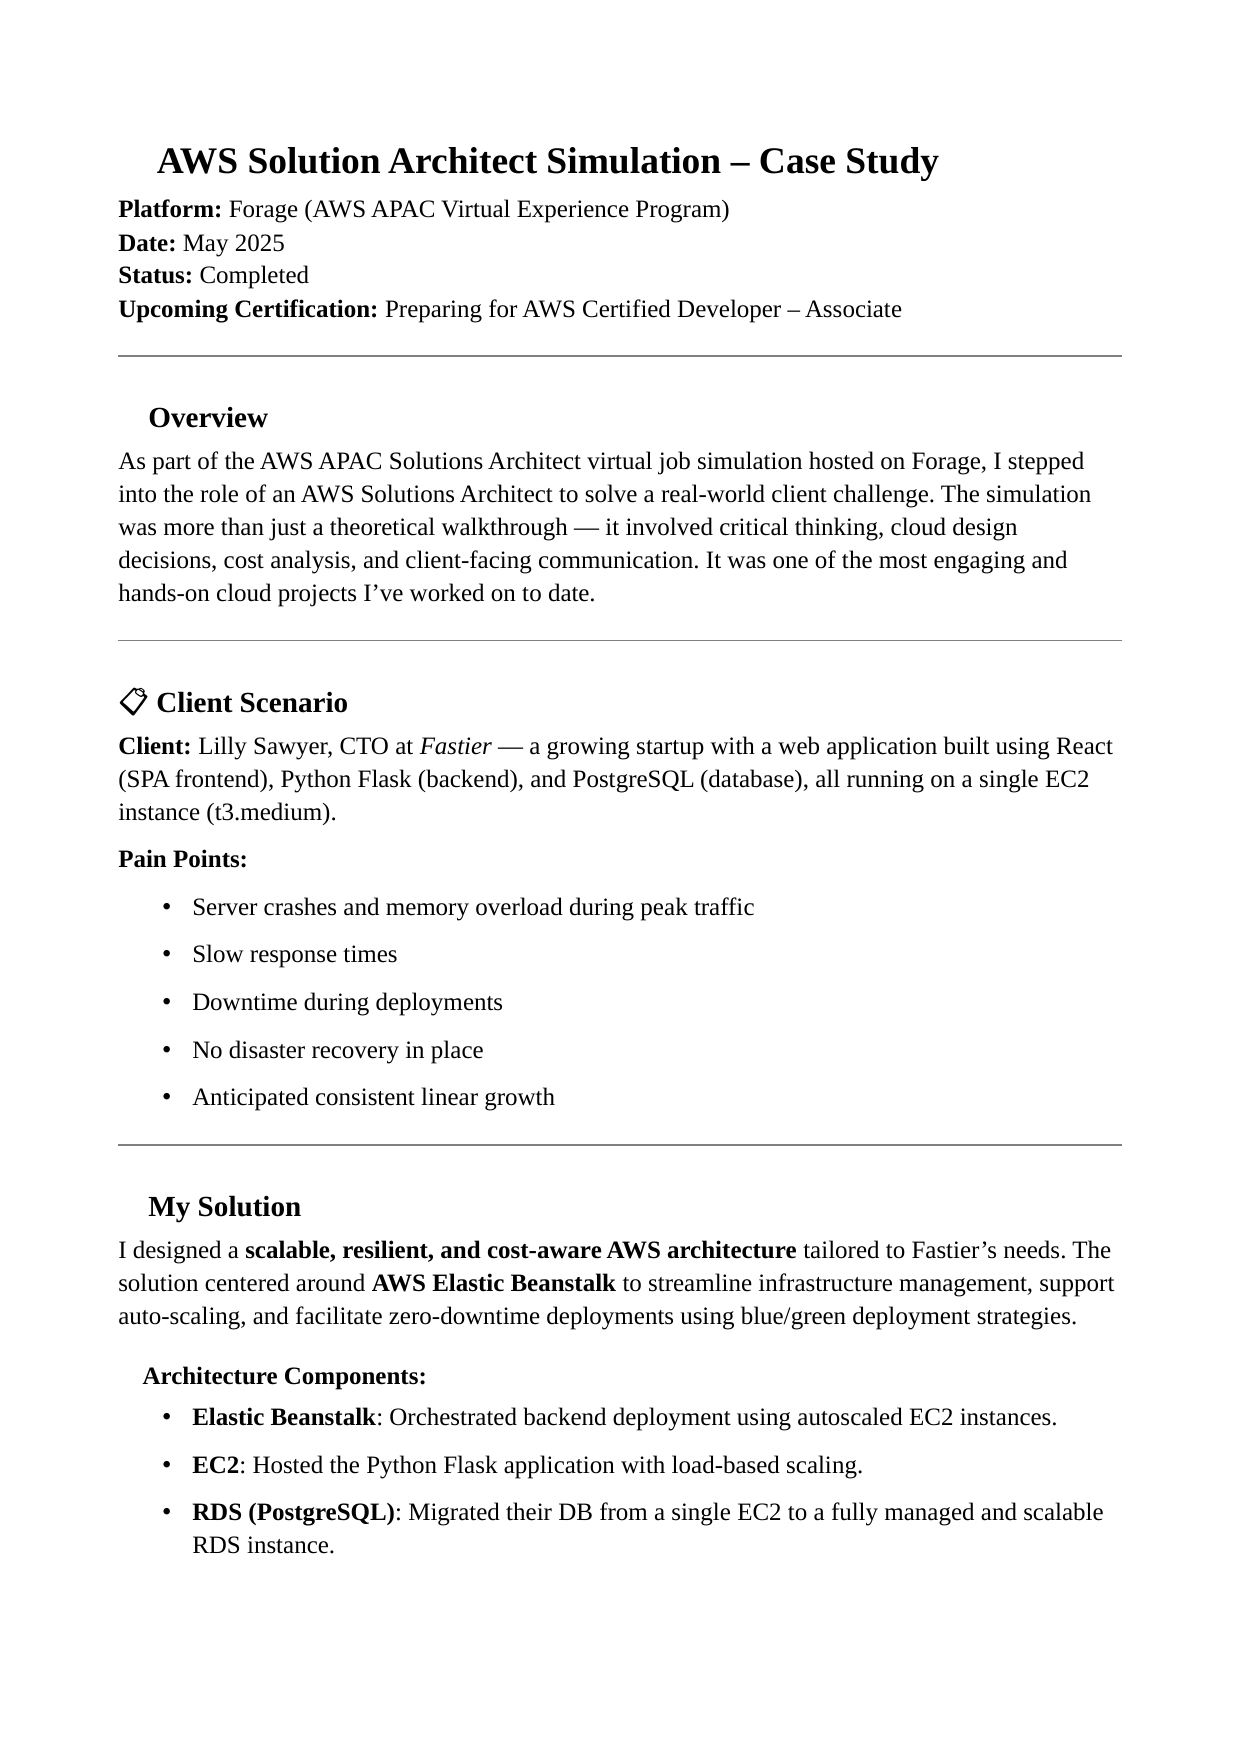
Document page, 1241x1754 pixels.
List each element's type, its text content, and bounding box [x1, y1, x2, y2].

text Pain Points: [118, 844, 1122, 873]
list Anticipated consistent linear growth [162, 1082, 1122, 1111]
subtitle 📋 Client Scenario [118, 685, 1122, 718]
text As part of the AWS APAC Solutions Architect virtual job simulation hosted on Forage, I stepped into the role of an AWS Solutions Architect to solve a real-world client challenge. The simulation was more than just a theoretical walkthrough — it involved critical thinking, cloud design decisions, cost analysis, and client-facing communication. It was one of the most engaging and hands-on cloud projects I’ve worked on to date. [118, 446, 1122, 607]
list Elastic Beanstalk: Orchestrated backend deployment using autoscaled EC2 instances. [162, 1402, 1122, 1431]
list RDS (PostgreSQL): Migrated their DB from a single EC2 to a fully managed and scalable RDS instance. [162, 1497, 1122, 1559]
subtitle 🔧 Architecture Components: [118, 1361, 1122, 1390]
list EC2: Hosted the Python Flask application with load-based scaling. [162, 1450, 1122, 1479]
list Slow response times [162, 939, 1122, 968]
subtitle 🧠 Overview [118, 400, 1122, 434]
text I designed a scalable, resilient, and cost-aware AWS architecture tailored to Fastier’s needs. The solution centered around AWS Elastic Beanstalk to streamline infrastructure management, support auto-scaling, and facilitate zero-downtime deployments using blue/green deployment strategies. [118, 1235, 1122, 1330]
text Client: Lilly Sawyer, CTO at Fastier — a growing startup with a web application built using React (SPA frontend), Python Flask (backend), and PostgreSQL (database), all running on a single EC2 instance (t3.medium). [118, 731, 1122, 826]
list No disaster recovery in place [162, 1035, 1122, 1063]
list Server crashes and memory overload during peak traffic [162, 892, 1122, 921]
text Platform: Forage (AWS APAC Virtual Experience Program) Date: May 2025 Status: Completed Upcoming Certification: Preparing for AWS Certified Developer – Associate [118, 194, 1122, 322]
subtitle 📌 AWS Solution Architect Simulation – Case Study [118, 139, 1122, 182]
list Downtime during deployments [162, 987, 1122, 1016]
subtitle 🧩 My Solution [118, 1189, 1122, 1222]
